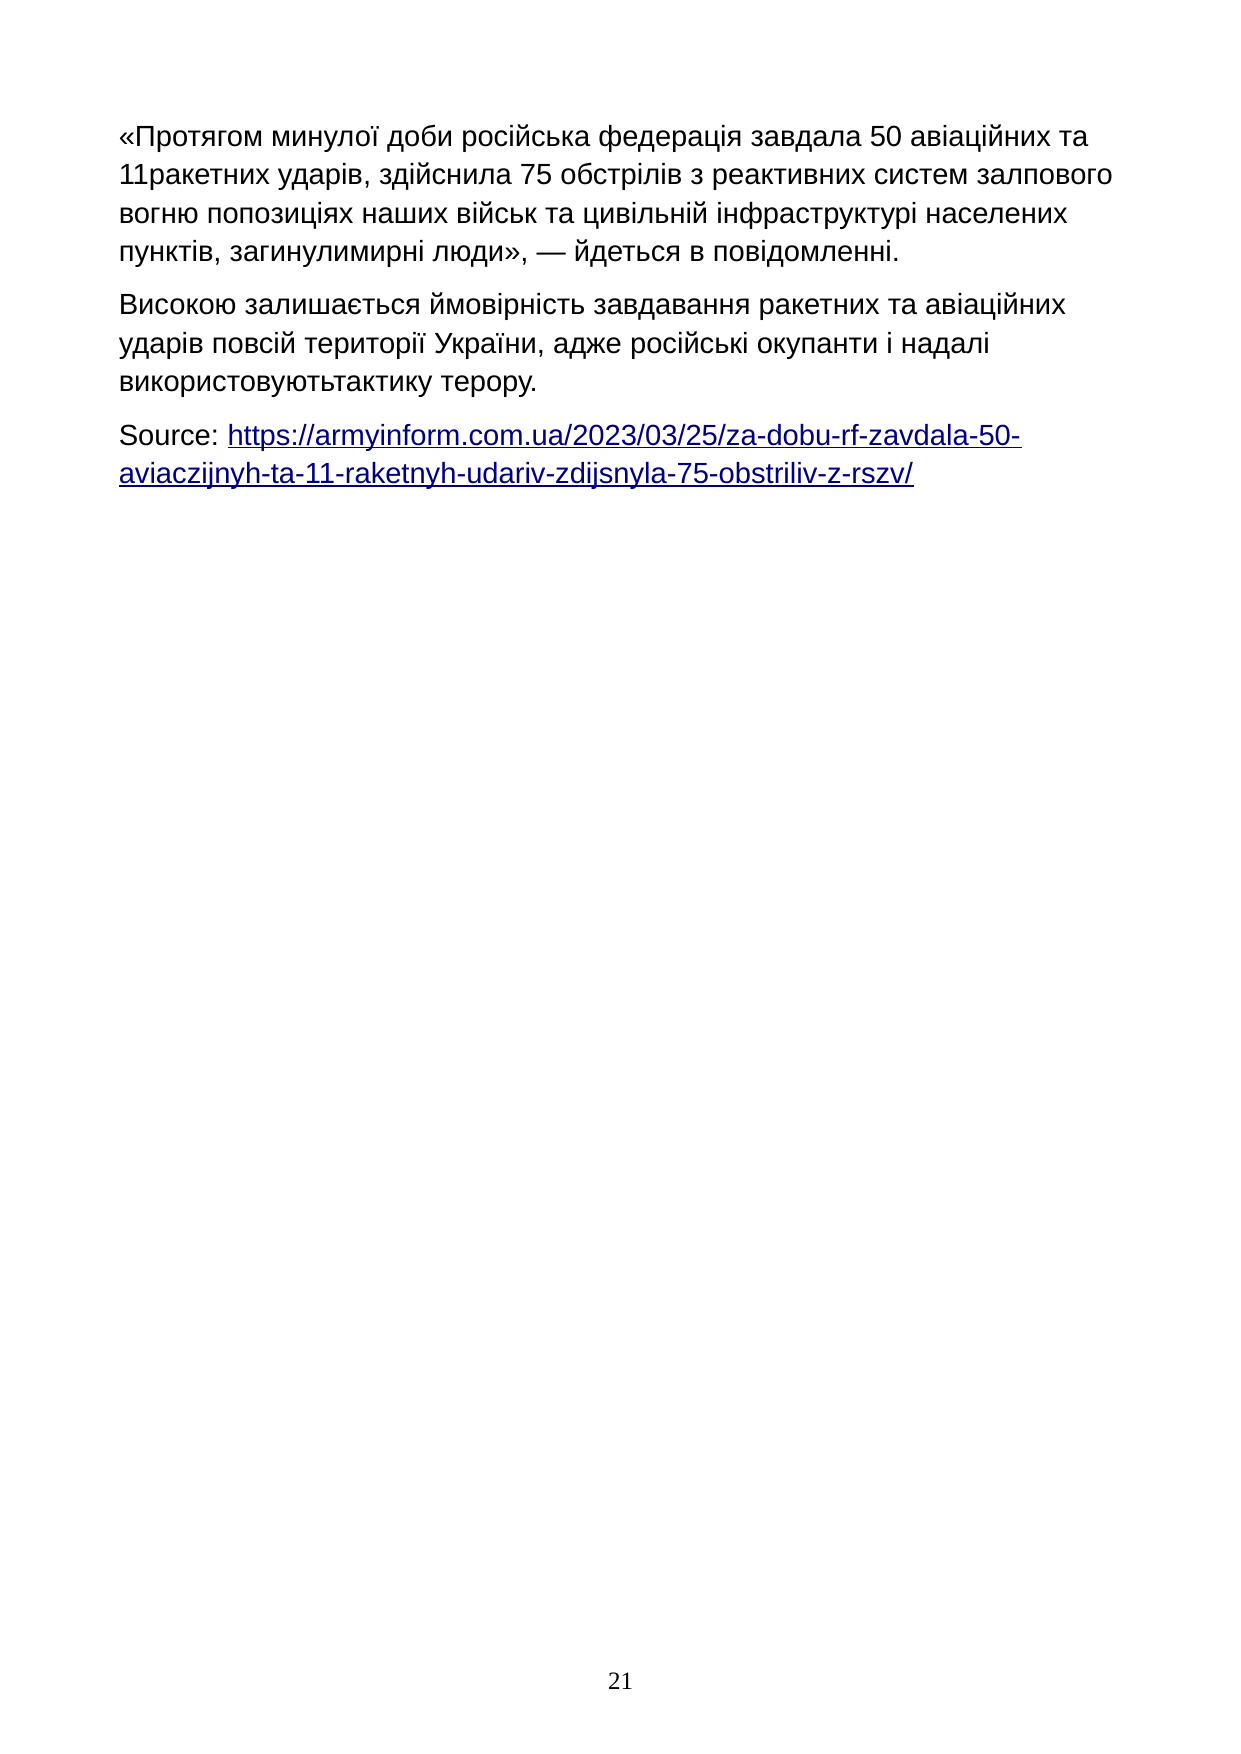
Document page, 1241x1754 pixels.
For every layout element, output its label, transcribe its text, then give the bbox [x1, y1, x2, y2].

text Високою залишається ймовірність завдавання ракетних та авіаційних ударів повсій території України, адже російські окупанти і надалі використовуютьтактику терору. [118, 287, 1122, 398]
text «Протягом минулої доби російська федерація завдала 50 авіаційних та 11ракетних ударів, здійснила 75 обстрілів з реактивних систем залпового вогню попозиціях наших військ та цивільній інфраструктурі населених пунктів, загинулимирні люди», — йдеться в повідомленні. [118, 118, 1122, 268]
text Source: https://armyinform.com.ua/2023/03/25/za-dobu-rf-zavdala-50-aviaczijnyh-ta-11-raketnyh-udariv-zdijsnyla-75-obstriliv-z-rszv/ [118, 417, 1122, 489]
